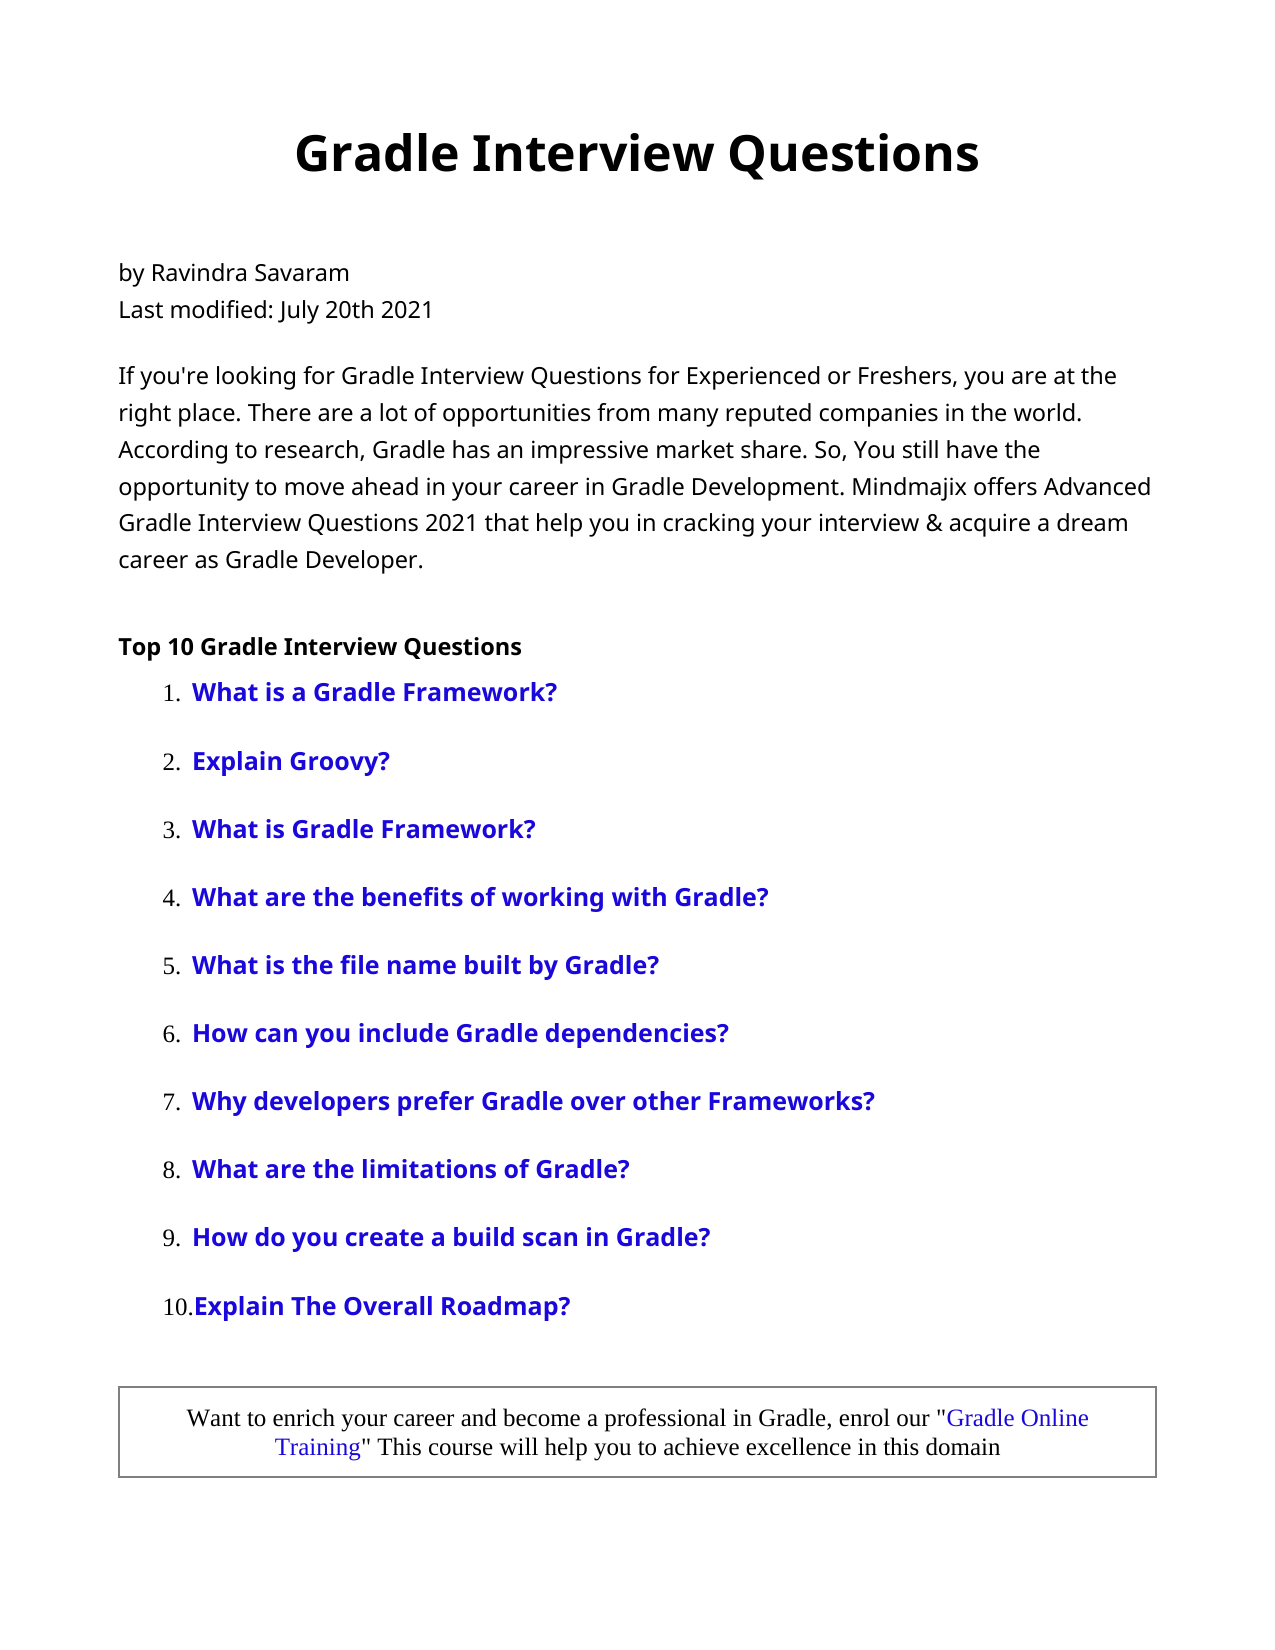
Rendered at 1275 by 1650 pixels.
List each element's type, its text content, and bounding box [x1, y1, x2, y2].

list What are the benefits of working with Gradle? [162, 879, 1157, 913]
list Explain Groovy? [162, 743, 1157, 777]
list Explain The Overall Roadmap? [162, 1288, 1157, 1322]
subtitle Top 10 Gradle Interview Questions [118, 631, 1157, 662]
subtitle Gradle Interview Questions [118, 118, 1157, 186]
list How do you create a build scan in Gradle? [162, 1220, 1157, 1254]
list What is Gradle Framework? [162, 811, 1157, 845]
text by Ravindra Savaram [118, 257, 1157, 288]
list Why developers prefer Gradle over other Frameworks? [162, 1084, 1157, 1118]
list What are the limitations of Gradle? [162, 1152, 1157, 1186]
list What is a Gradle Framework? [162, 675, 1157, 709]
text If you're looking for Gradle Interview Questions for Experienced or Freshers, you are at the right place. There are a lot of opportunities from many reputed companies in the world. According to research, Gradle has an impressive market share. So, You still have the opportunity to move ahead in your career in Gradle Development. Mindmajix offers Advanced Gradle Interview Questions 2021 that help you in cracking your interview & acquire a dream career as Gradle Developer. [118, 359, 1157, 575]
text Last modified: July 20th 2021 [118, 293, 1157, 325]
list How can you include Gradle dependencies? [162, 1016, 1157, 1050]
list What is the file name built by Gradle? [162, 947, 1157, 982]
table_header Want to enrich your career and become a professional in Gradle, enrol our "Gradle Online Training" This course will help you to achieve excellence in this domain [120, 1388, 1155, 1476]
